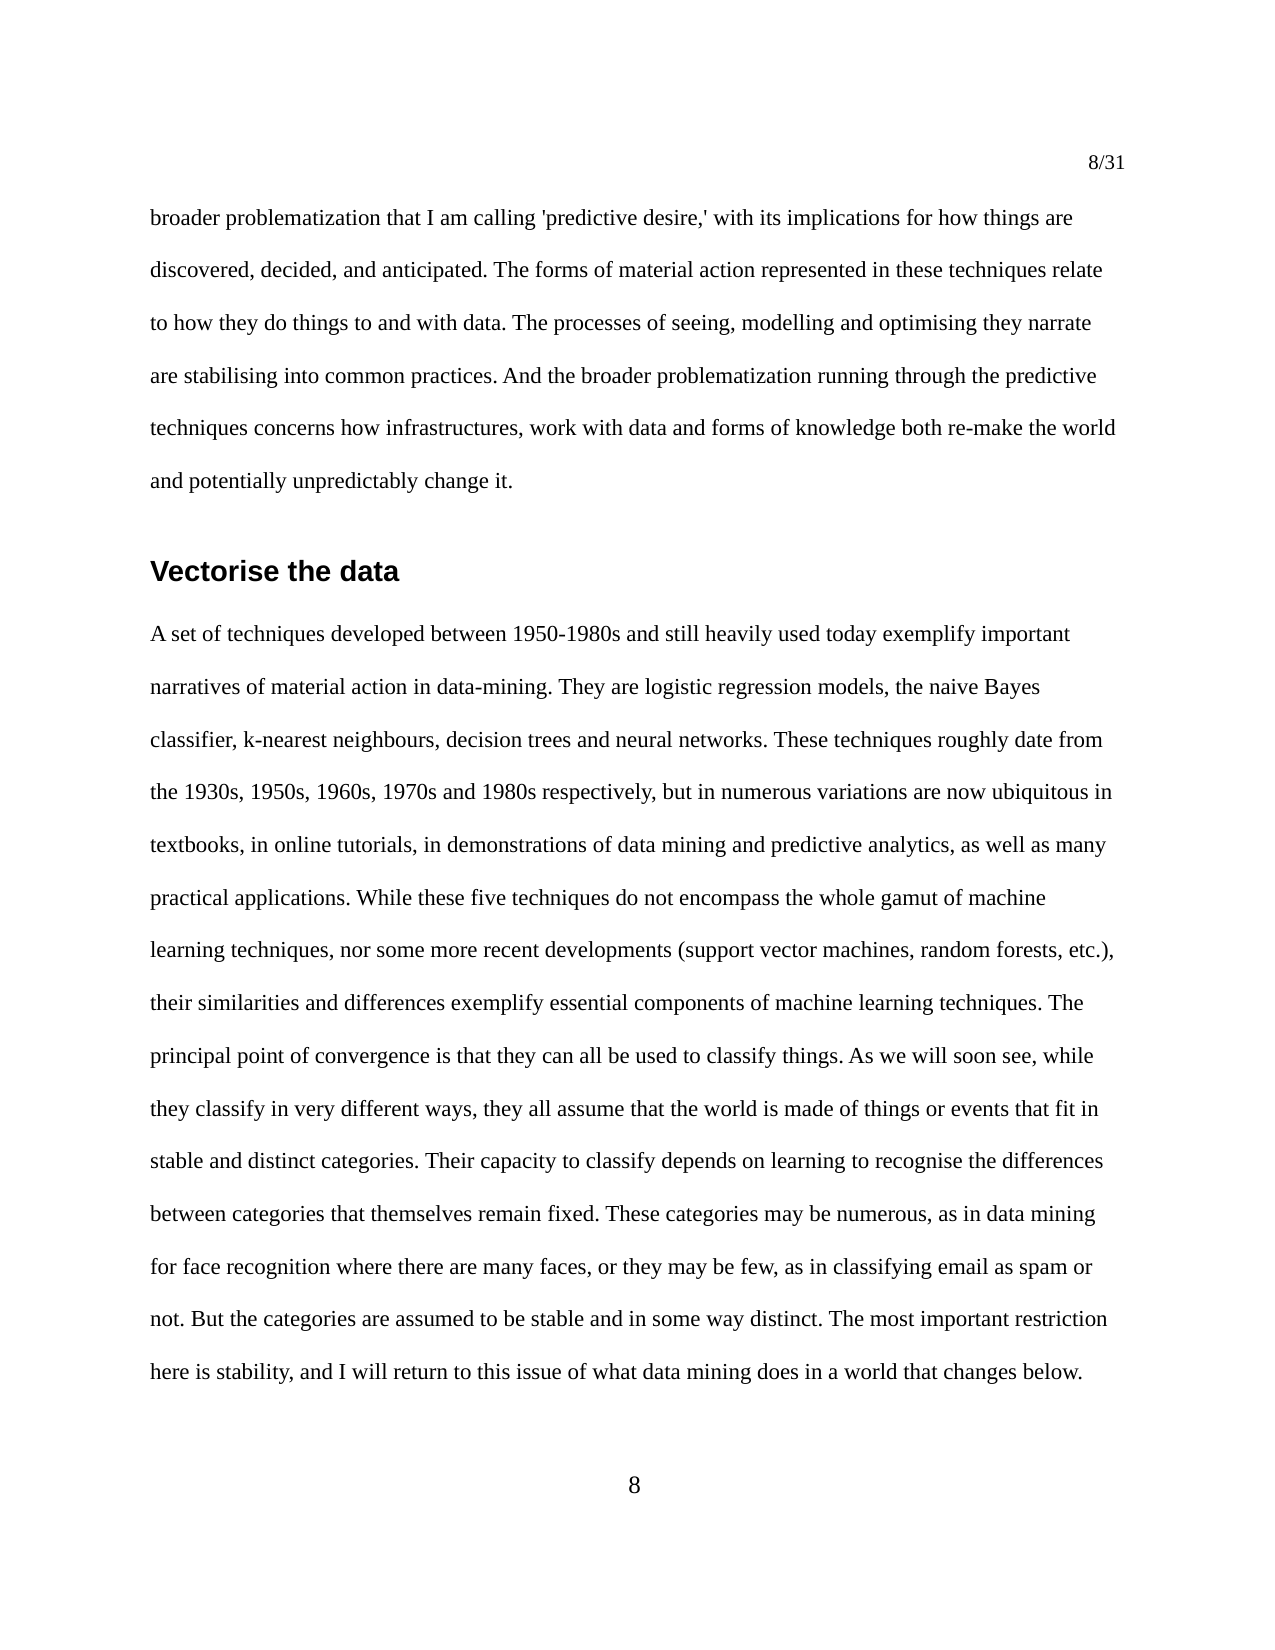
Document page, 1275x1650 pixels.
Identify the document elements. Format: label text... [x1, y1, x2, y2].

subtitle Vectorise the data [150, 554, 1125, 587]
text A set of techniques developed between 1950-1980s and still heavily used today exemplify important narratives of material action in data-mining. They are logistic regression models, the naive Bayes classifier, k-nearest neighbours, decision trees and neural networks. These techniques roughly date from the 1930s, 1950s, 1960s, 1970s and 1980s respectively, but in numerous variations are now ubiquitous in textbooks, in online tutorials, in demonstrations of data mining and predictive analytics, as well as many practical applications. While these five techniques do not encompass the whole gamut of machine learning techniques, nor some more recent developments (support vector machines, random forests, etc.), their similarities and differences exemplify essential components of machine learning techniques. The principal point of convergence is that they can all be used to classify things. As we will soon see, while they classify in very different ways, they all assume that the world is made of things or events that fit in stable and distinct categories. Their capacity to classify depends on learning to recognise the differences between categories that themselves remain fixed. These categories may be numerous, as in data mining for face recognition where there are many faces, or they may be few, as in classifying email as spam or not. But the categories are assumed to be stable and in some way distinct. The most important restriction here is stability, and I will return to this issue of what data mining does in a world that changes below. [150, 620, 1125, 1384]
text broader problematization that I am calling 'predictive desire,' with its implications for how things are discovered, decided, and anticipated. The forms of material action represented in these techniques relate to how they do things to and with data. The processes of seeing, modelling and optimising they narrate are stabilising into common practices. And the broader problematization running through the predictive techniques concerns how infrastructures, work with data and forms of knowledge both re-make the world and potentially unpredictably change it. [150, 203, 1125, 493]
